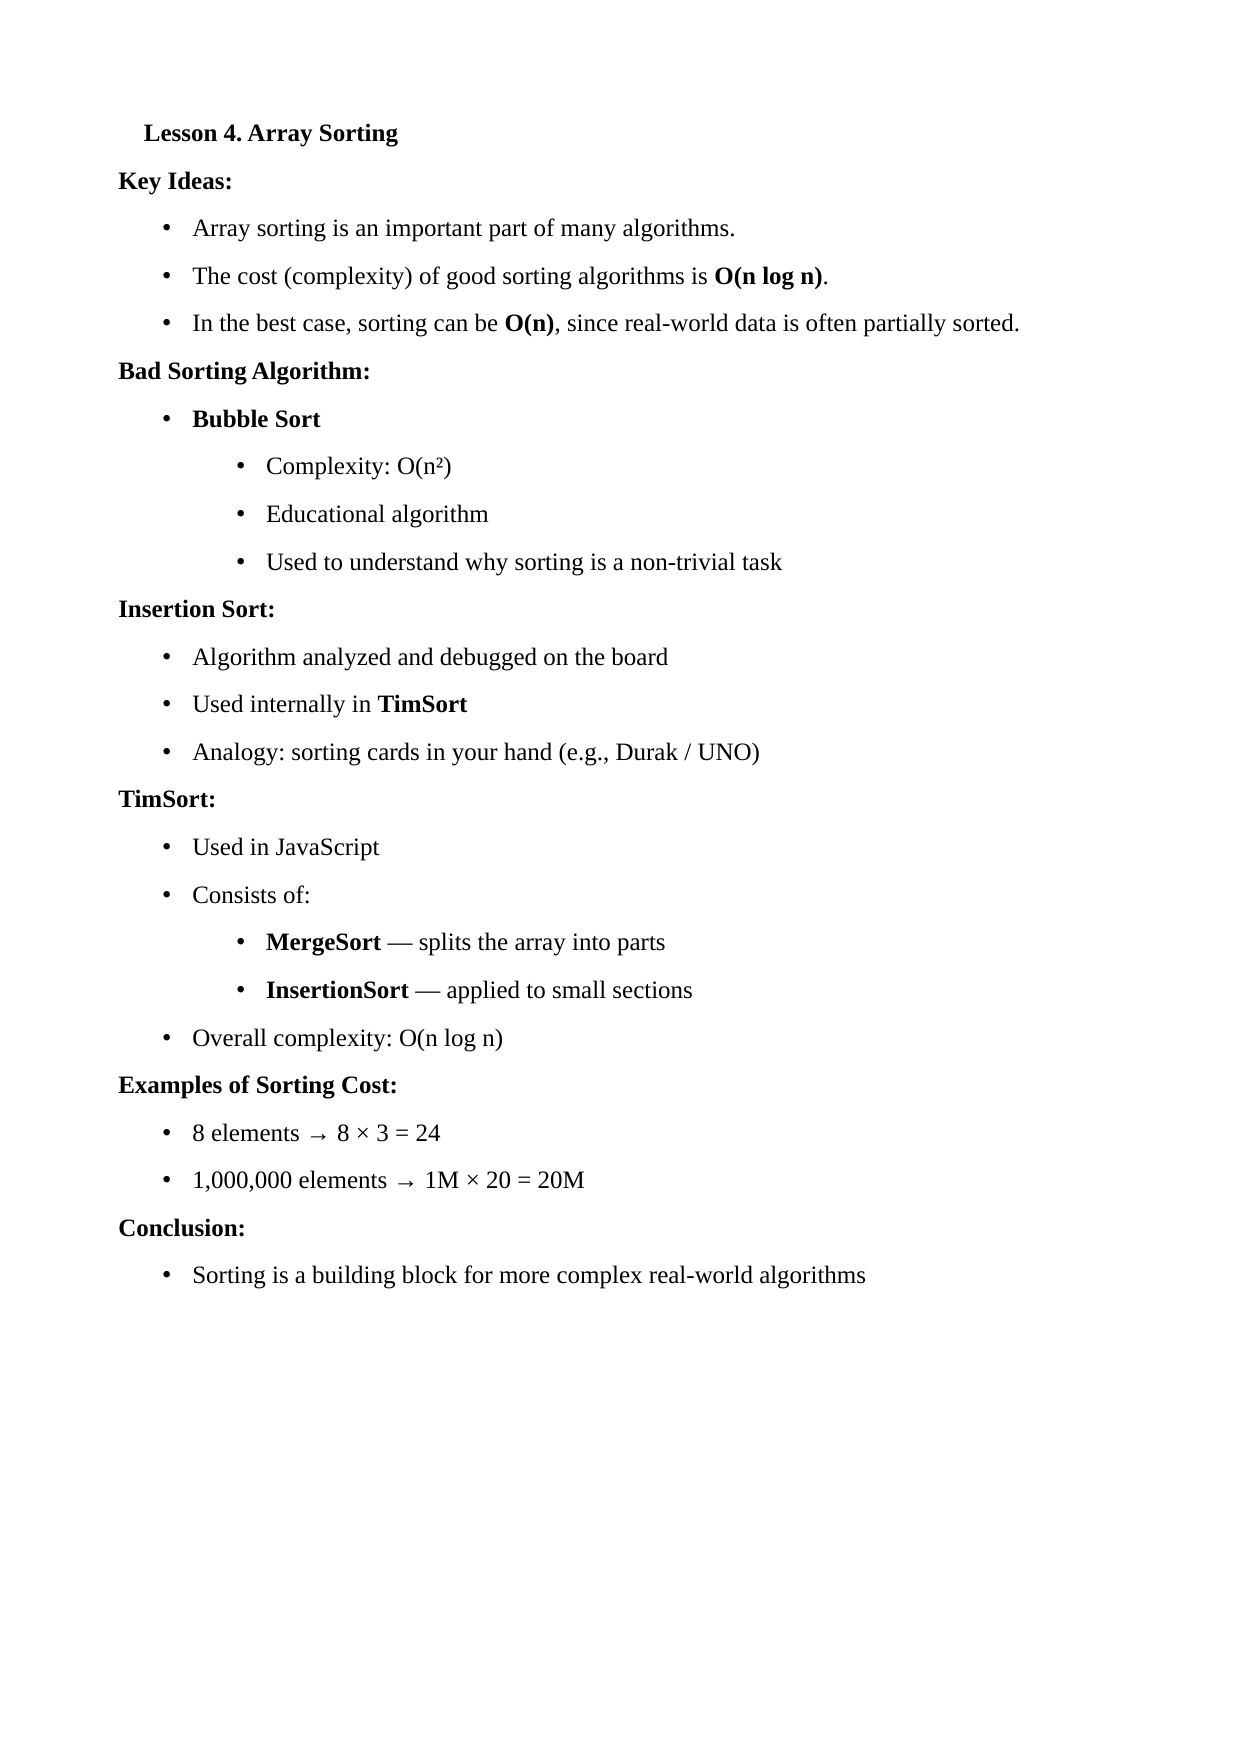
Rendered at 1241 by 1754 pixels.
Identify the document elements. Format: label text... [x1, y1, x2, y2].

list InsertionSort — applied to small sections [236, 975, 1122, 1004]
list The cost (complexity) of good sorting algorithms is O(n log n). [162, 261, 1122, 290]
list Used in JavaScript [162, 832, 1122, 861]
text TimSort: [118, 784, 1122, 813]
list Overall complexity: O(n log n) [162, 1023, 1122, 1051]
list Array sorting is an important part of many algorithms. [162, 213, 1122, 242]
list In the best case, sorting can be O(n), since real-world data is often partially sorted. [162, 308, 1122, 337]
list MergeSort — splits the array into parts [236, 927, 1122, 956]
list Consists of: [162, 880, 1122, 908]
list 1,000,000 elements → 1M × 20 = 20M [162, 1165, 1122, 1194]
text Bad Sorting Algorithm: [118, 356, 1122, 385]
list Bubble Sort [162, 404, 1122, 432]
list Sorting is a building block for more complex real-world algorithms [162, 1261, 1122, 1289]
list Used internally in TimSort [162, 689, 1122, 718]
list Complexity: O(n²) [236, 451, 1122, 480]
list Algorithm analyzed and debugged on the board [162, 642, 1122, 671]
list Used to understand why sorting is a non-trivial task [236, 547, 1122, 575]
text 📝 Lesson 4. Array Sorting [118, 118, 1122, 147]
list Educational algorithm [236, 499, 1122, 528]
list Analogy: sorting cards in your hand (e.g., Durak / UNO) [162, 737, 1122, 766]
text Examples of Sorting Cost: [118, 1070, 1122, 1099]
text Key Ideas: [118, 166, 1122, 194]
text Insertion Sort: [118, 594, 1122, 623]
text Conclusion: [118, 1213, 1122, 1242]
list 8 elements → 8 × 3 = 24 [162, 1118, 1122, 1147]
